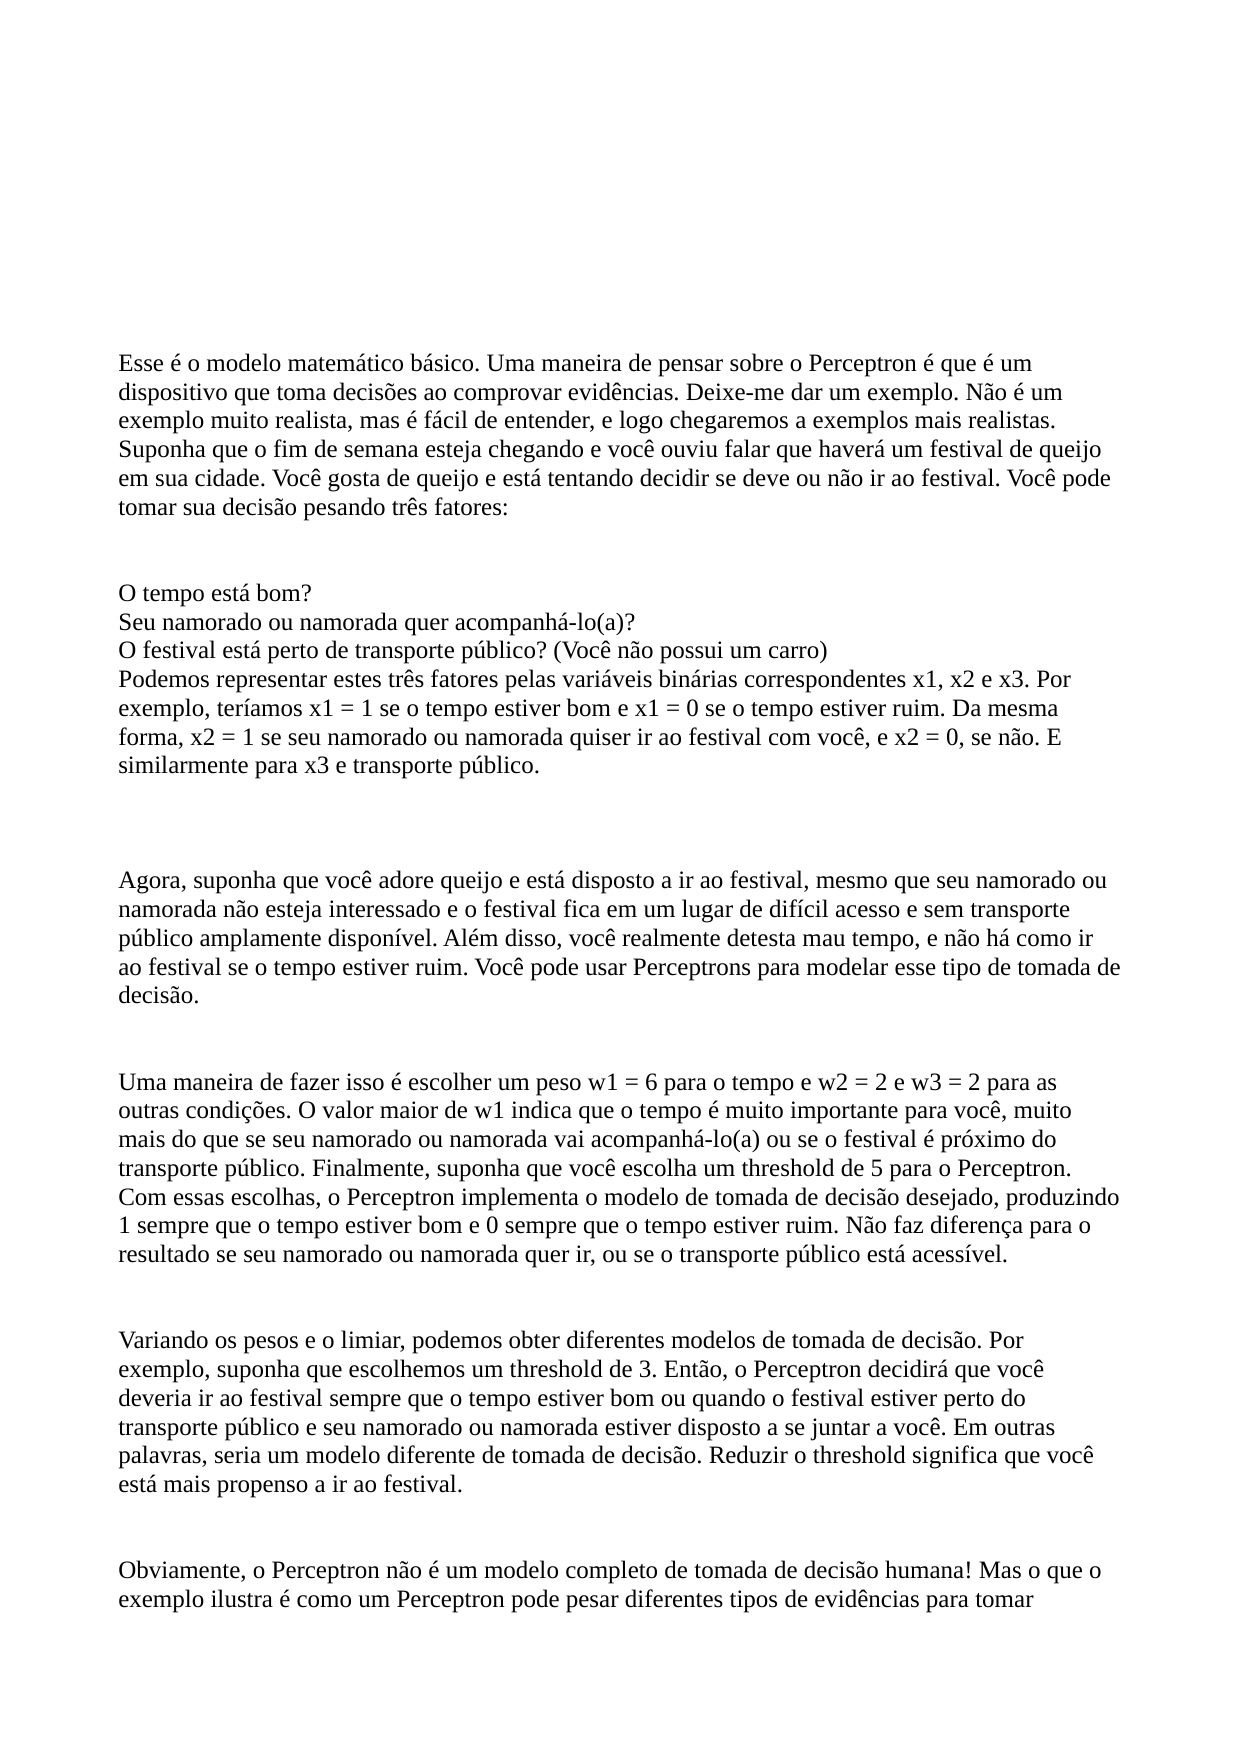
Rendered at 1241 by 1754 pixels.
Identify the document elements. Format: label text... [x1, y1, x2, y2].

text O festival está perto de transporte público? (Você não possui um carro) [118, 636, 1122, 664]
text Agora, suponha que você adore queijo e está disposto a ir ao festival, mesmo que seu namorado ou namorada não esteja interessado e o festival fica em um lugar de difícil acesso e sem transporte público amplamente disponível. Além disso, você realmente detesta mau tempo, e não há como ir ao festival se o tempo estiver ruim. Você pode usar Perceptrons para modelar esse tipo de tomada de decisão. [118, 866, 1122, 1009]
text Variando os pesos e o limiar, podemos obter diferentes modelos de tomada de decisão. Por exemplo, suponha que escolhemos um threshold de 3. Então, o Perceptron decidirá que você deveria ir ao festival sempre que o tempo estiver bom ou quando o festival estiver perto do transporte público e seu namorado ou namorada estiver disposto a se juntar a você. Em outras palavras, seria um modelo diferente de tomada de decisão. Reduzir o threshold significa que você está mais propenso a ir ao festival. [118, 1326, 1122, 1498]
text Podemos representar estes três fatores pelas variáveis binárias correspondentes x1, x2 e x3. Por exemplo, teríamos x1 = 1 se o tempo estiver bom e x1 = 0 se o tempo estiver ruim. Da mesma forma, x2 = 1 se seu namorado ou namorada quiser ir ao festival com você, e x2 = 0, se não. E similarmente para x3 e transporte público. [118, 664, 1122, 779]
text Esse é o modelo matemático básico. Uma maneira de pensar sobre o Perceptron é que é um dispositivo que toma decisões ao comprovar evidências. Deixe-me dar um exemplo. Não é um exemplo muito realista, mas é fácil de entender, e logo chegaremos a exemplos mais realistas. Suponha que o fim de semana esteja chegando e você ouviu falar que haverá um festival de queijo em sua cidade. Você gosta de queijo e está tentando decidir se deve ou não ir ao festival. Você pode tomar sua decisão pesando três fatores: [118, 348, 1122, 521]
text Seu namorado ou namorada quer acompanhá-lo(a)? [118, 607, 1122, 636]
text Uma maneira de fazer isso é escolher um peso w1 = 6 para o tempo e w2 = 2 e w3 = 2 para as outras condições. O valor maior de w1 indica que o tempo é muito importante para você, muito mais do que se seu namorado ou namorada vai acompanhá-lo(a) ou se o festival é próximo do transporte público. Finalmente, suponha que você escolha um threshold de 5 para o Perceptron. Com essas escolhas, o Perceptron implementa o modelo de tomada de decisão desejado, produzindo 1 sempre que o tempo estiver bom e 0 sempre que o tempo estiver ruim. Não faz diferença para o resultado se seu namorado ou namorada quer ir, ou se o transporte público está acessível. [118, 1067, 1122, 1268]
text O tempo está bom? [118, 578, 1122, 607]
text Obviamente, o Perceptron não é um modelo completo de tomada de decisão humana! Mas o que o exemplo ilustra é como um Perceptron pode pesar diferentes tipos de evidências para tomar [118, 1556, 1122, 1613]
